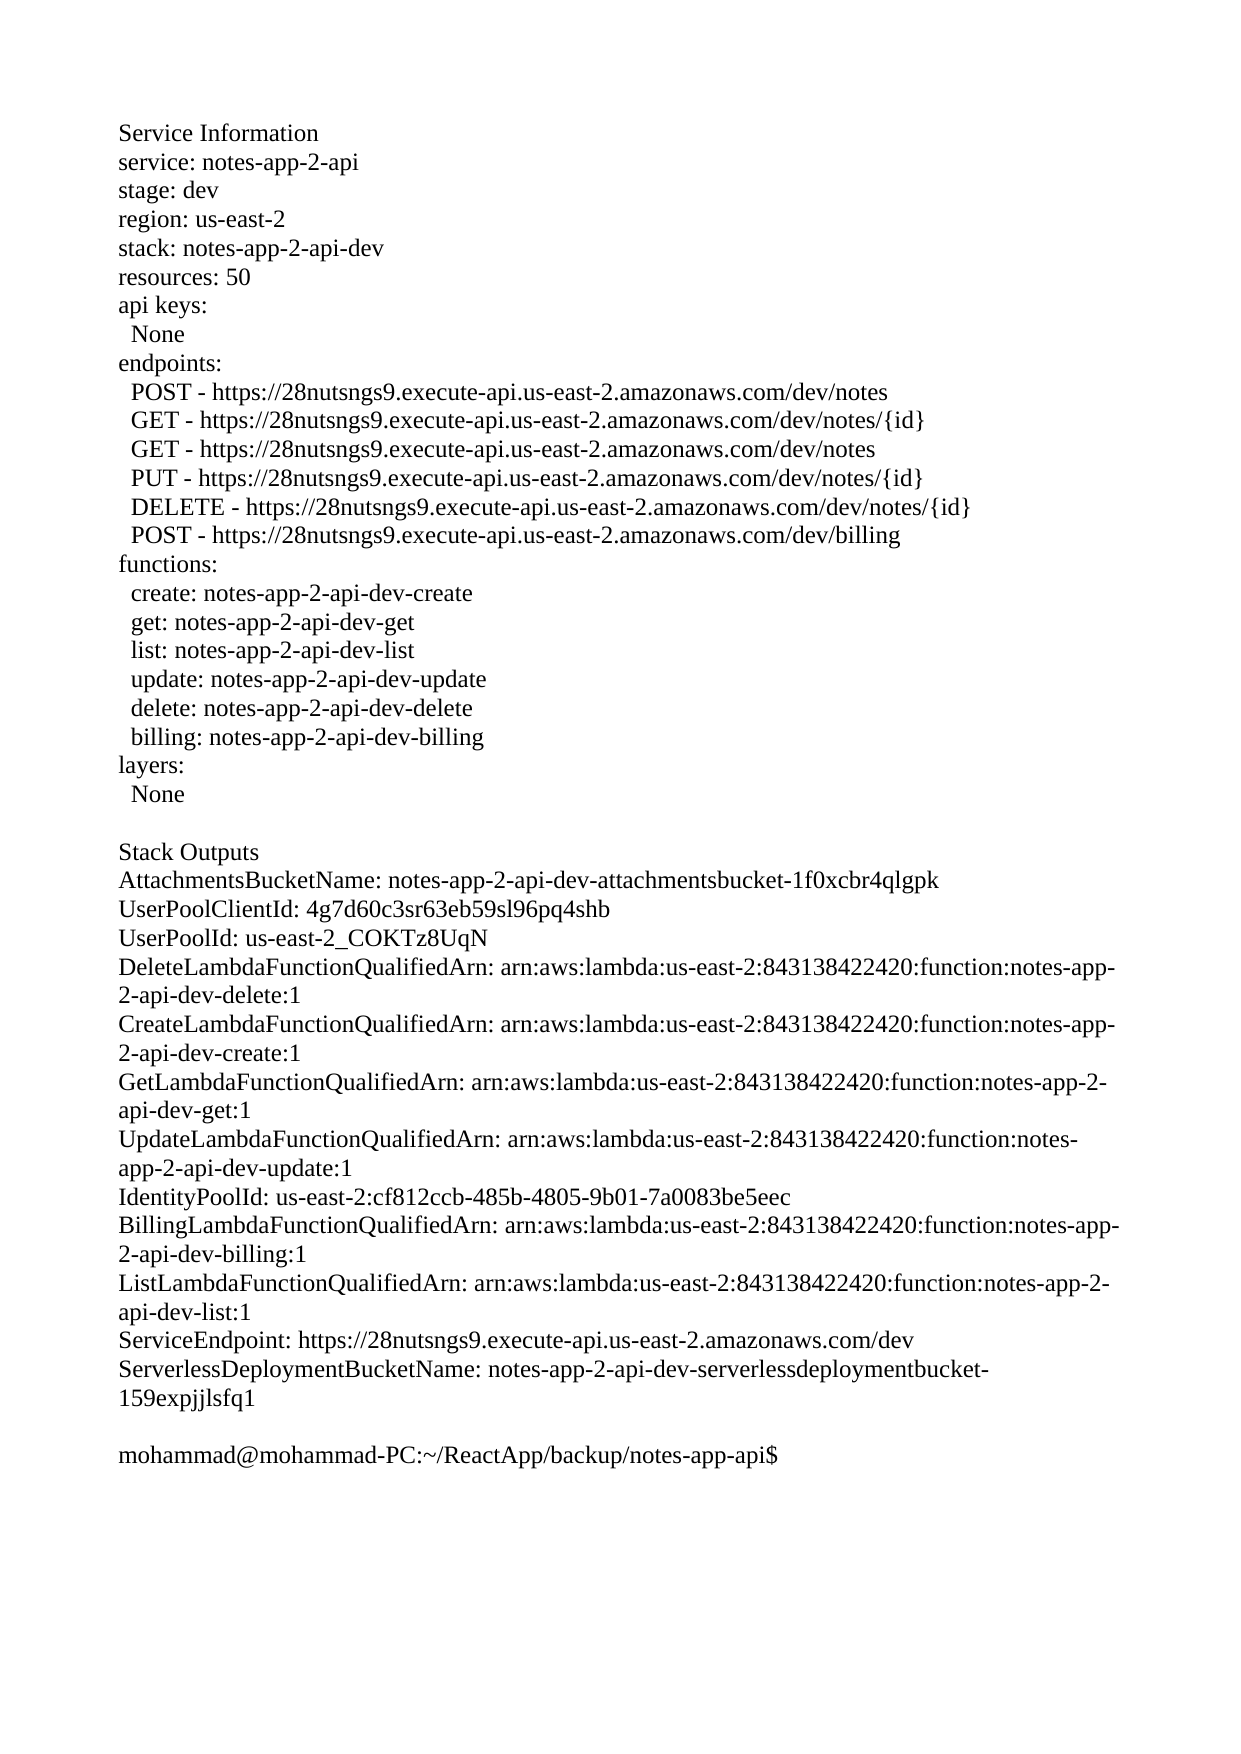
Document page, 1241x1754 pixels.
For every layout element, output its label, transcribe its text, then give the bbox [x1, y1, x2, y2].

text ListLambdaFunctionQualifiedArn: arn:aws:lambda:us-east-2:843138422420:function:notes-app-2-api-dev-list:1 [118, 1268, 1122, 1326]
text Service Information [118, 118, 1122, 147]
text Stack Outputs [118, 837, 1122, 866]
text delete: notes-app-2-api-dev-delete [118, 693, 1122, 722]
text create: notes-app-2-api-dev-create [118, 578, 1122, 607]
text get: notes-app-2-api-dev-get [118, 607, 1122, 636]
text DELETE - https://28nutsngs9.execute-api.us-east-2.amazonaws.com/dev/notes/{id} [118, 492, 1122, 521]
text GET - https://28nutsngs9.execute-api.us-east-2.amazonaws.com/dev/notes/{id} [118, 406, 1122, 434]
text None [118, 779, 1122, 808]
text ServerlessDeploymentBucketName: notes-app-2-api-dev-serverlessdeploymentbucket-159expjjlsfq1 [118, 1354, 1122, 1412]
text PUT - https://28nutsngs9.execute-api.us-east-2.amazonaws.com/dev/notes/{id} [118, 463, 1122, 492]
text GetLambdaFunctionQualifiedArn: arn:aws:lambda:us-east-2:843138422420:function:notes-app-2-api-dev-get:1 [118, 1067, 1122, 1124]
text BillingLambdaFunctionQualifiedArn: arn:aws:lambda:us-east-2:843138422420:function:notes-app-2-api-dev-billing:1 [118, 1211, 1122, 1268]
text mohammad@mohammad-PC:~/ReactApp/backup/notes-app-api$ [118, 1441, 1122, 1469]
text stack: notes-app-2-api-dev [118, 233, 1122, 262]
text AttachmentsBucketName: notes-app-2-api-dev-attachmentsbucket-1f0xcbr4qlgpk [118, 866, 1122, 894]
text CreateLambdaFunctionQualifiedArn: arn:aws:lambda:us-east-2:843138422420:function:notes-app-2-api-dev-create:1 [118, 1009, 1122, 1067]
text billing: notes-app-2-api-dev-billing [118, 722, 1122, 751]
text POST - https://28nutsngs9.execute-api.us-east-2.amazonaws.com/dev/notes [118, 377, 1122, 406]
text ServiceEndpoint: https://28nutsngs9.execute-api.us-east-2.amazonaws.com/dev [118, 1326, 1122, 1354]
text api keys: [118, 291, 1122, 319]
text UserPoolId: us-east-2_COKTz8UqN [118, 923, 1122, 952]
text UserPoolClientId: 4g7d60c3sr63eb59sl96pq4shb [118, 894, 1122, 923]
text UpdateLambdaFunctionQualifiedArn: arn:aws:lambda:us-east-2:843138422420:function:notes-app-2-api-dev-update:1 [118, 1124, 1122, 1182]
text service: notes-app-2-api [118, 147, 1122, 176]
text IdentityPoolId: us-east-2:cf812ccb-485b-4805-9b01-7a0083be5eec [118, 1182, 1122, 1211]
text DeleteLambdaFunctionQualifiedArn: arn:aws:lambda:us-east-2:843138422420:function:notes-app-2-api-dev-delete:1 [118, 952, 1122, 1009]
text functions: [118, 549, 1122, 578]
text resources: 50 [118, 262, 1122, 291]
text POST - https://28nutsngs9.execute-api.us-east-2.amazonaws.com/dev/billing [118, 521, 1122, 549]
text layers: [118, 751, 1122, 779]
text region: us-east-2 [118, 204, 1122, 233]
text list: notes-app-2-api-dev-list [118, 636, 1122, 664]
text endpoints: [118, 348, 1122, 377]
text None [118, 319, 1122, 348]
text update: notes-app-2-api-dev-update [118, 664, 1122, 693]
text stage: dev [118, 176, 1122, 204]
text GET - https://28nutsngs9.execute-api.us-east-2.amazonaws.com/dev/notes [118, 434, 1122, 463]
